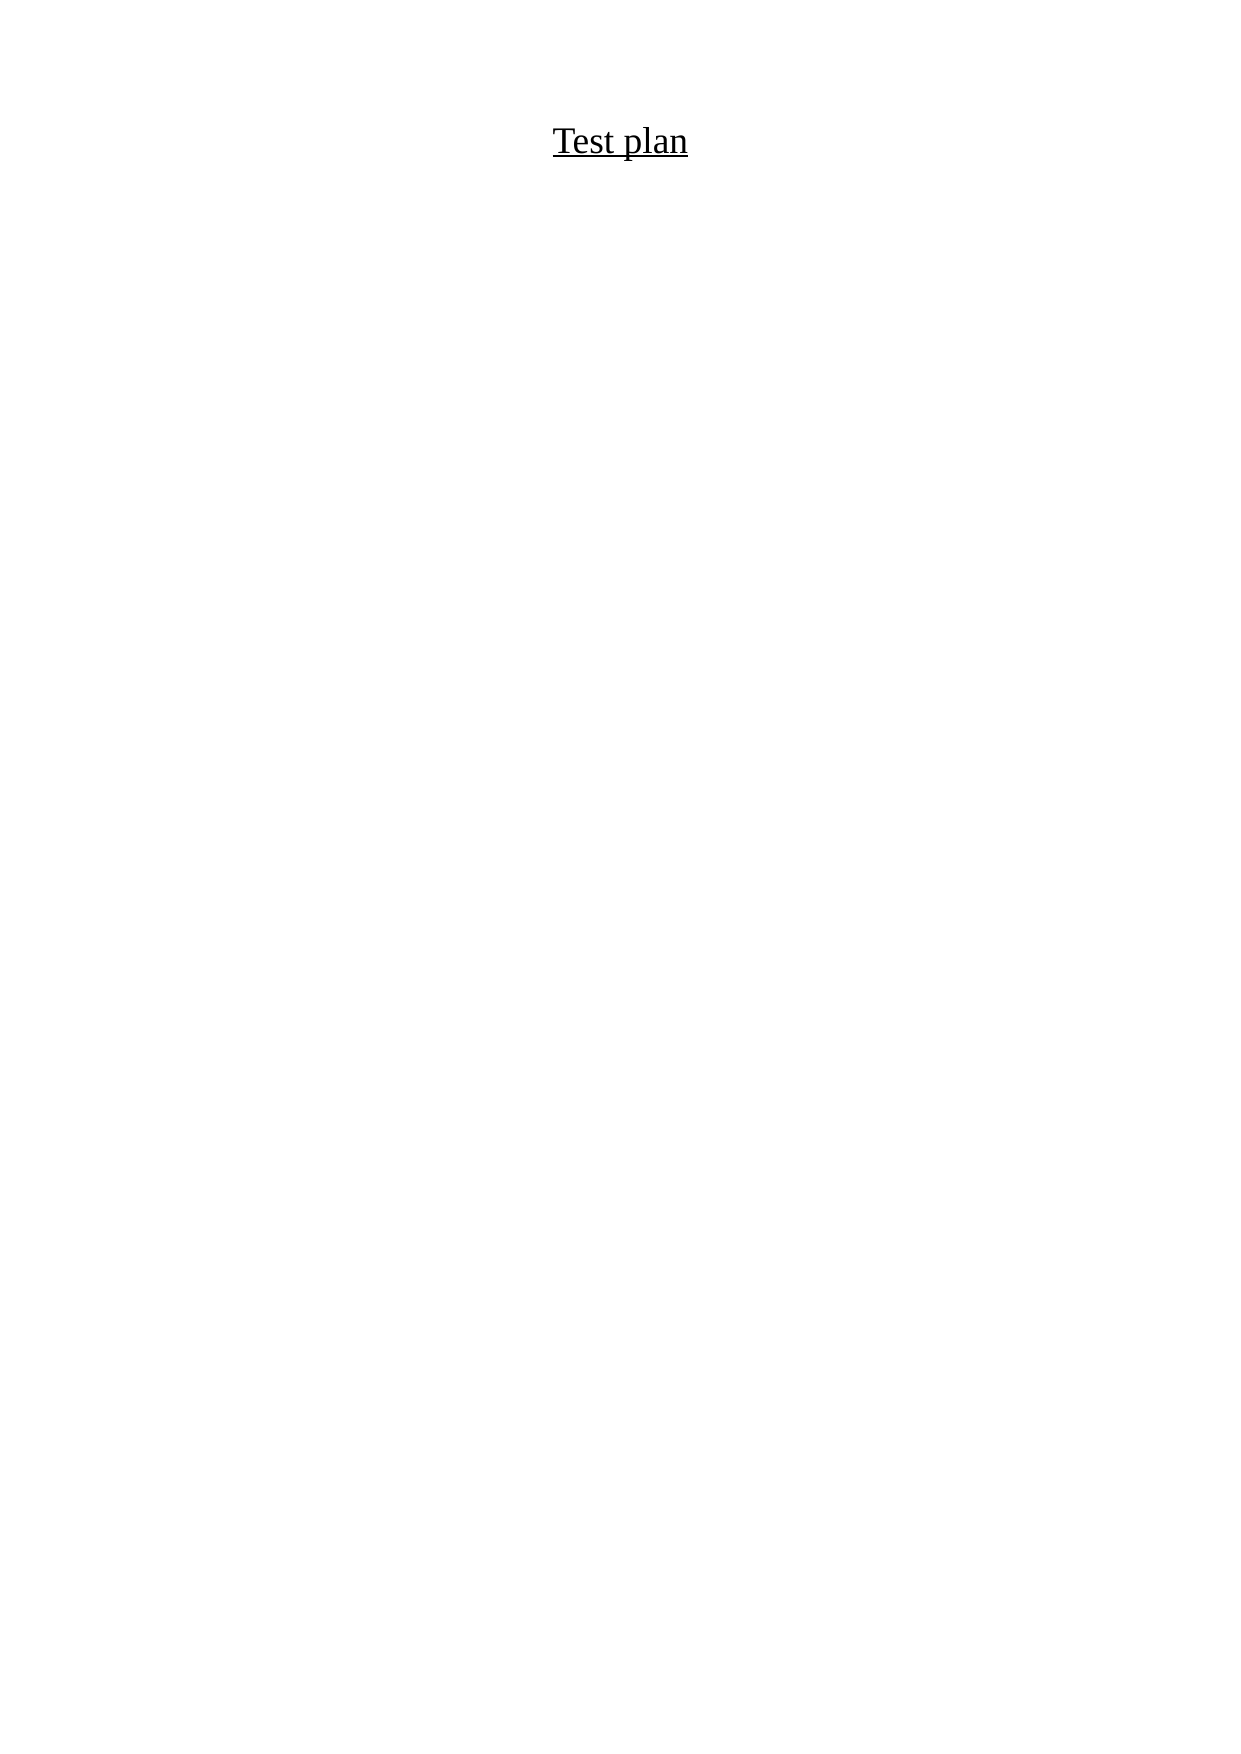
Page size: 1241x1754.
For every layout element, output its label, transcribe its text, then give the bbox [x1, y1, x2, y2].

text Test plan [118, 118, 1122, 161]
